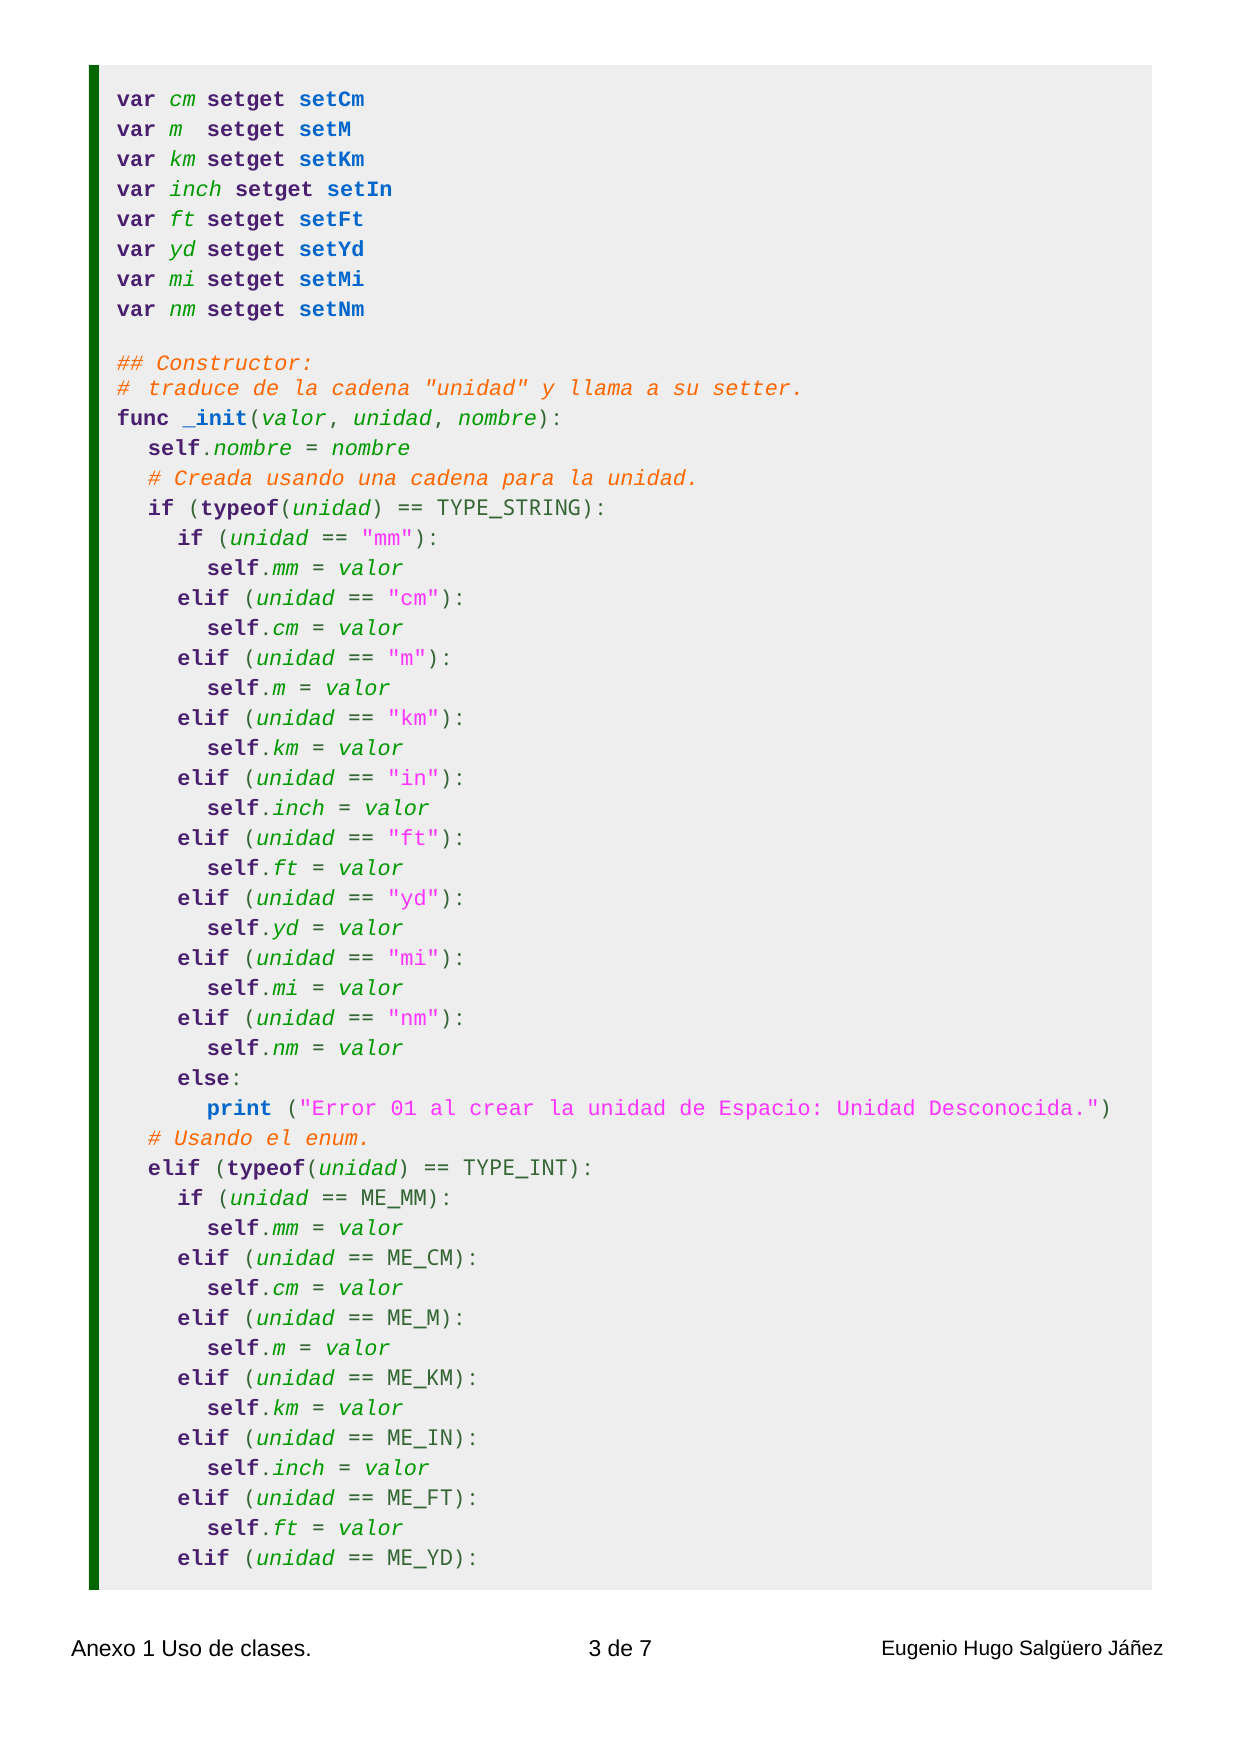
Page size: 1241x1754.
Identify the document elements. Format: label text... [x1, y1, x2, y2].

text self.mm = valor [99, 552, 1152, 582]
text self.m = valor [99, 672, 1152, 702]
text elif (unidad == "in"): [99, 762, 1152, 792]
text var inch setget setIn [99, 173, 1152, 203]
text print ("Error 01 al crear la unidad de Espacio: Unidad Desconocida.") [99, 1092, 1152, 1122]
text if (typeof(unidad) == TYPE_STRING): [99, 492, 1152, 522]
text elif (unidad == "cm"): [99, 582, 1152, 612]
text elif (unidad == "km"): [99, 702, 1152, 732]
text else: [99, 1062, 1152, 1092]
text self.mi = valor [99, 972, 1152, 1002]
text self.ft = valor [99, 852, 1152, 882]
text var km setget setKm [99, 143, 1152, 173]
text self.m = valor [99, 1332, 1152, 1362]
text self.inch = valor [99, 792, 1152, 822]
text elif (unidad == ME_FT): [99, 1482, 1152, 1512]
text if (unidad == ME_MM): [99, 1182, 1152, 1212]
text self.nm = valor [99, 1032, 1152, 1062]
text self.inch = valor [99, 1452, 1152, 1482]
text elif (unidad == ME_KM): [99, 1362, 1152, 1392]
text var yd setget setYd [99, 233, 1152, 263]
text # Creada usando una cadena para la unidad. [99, 462, 1152, 492]
text elif (unidad == "mi"): [99, 942, 1152, 972]
text self.cm = valor [99, 612, 1152, 642]
text ## Constructor: [99, 352, 1152, 377]
text # traduce de la cadena "unidad" y llama a su setter. [99, 377, 1152, 402]
text func _init(valor, unidad, nombre): [99, 402, 1152, 432]
text self.nombre = nombre [99, 432, 1152, 462]
text var m setget setM [99, 113, 1152, 143]
text elif (unidad == ME_YD): [99, 1542, 1152, 1590]
text self.yd = valor [99, 912, 1152, 942]
text self.mm = valor [99, 1212, 1152, 1242]
text elif (unidad == "ft"): [99, 822, 1152, 852]
text elif (unidad == "m"): [99, 642, 1152, 672]
text if (unidad == "mm"): [99, 522, 1152, 552]
text elif (unidad == "nm"): [99, 1002, 1152, 1032]
text elif (unidad == ME_M): [99, 1302, 1152, 1332]
text var nm setget setNm [99, 293, 1152, 323]
text self.km = valor [99, 732, 1152, 762]
text var cm setget setCm [99, 65, 1152, 113]
text elif (unidad == "yd"): [99, 882, 1152, 912]
text # Usando el enum. [99, 1122, 1152, 1152]
text self.cm = valor [99, 1272, 1152, 1302]
text var ft setget setFt [99, 203, 1152, 233]
text elif (unidad == ME_IN): [99, 1422, 1152, 1452]
text elif (unidad == ME_CM): [99, 1242, 1152, 1272]
text self.ft = valor [99, 1512, 1152, 1542]
text elif (typeof(unidad) == TYPE_INT): [99, 1152, 1152, 1182]
text var mi setget setMi [99, 263, 1152, 293]
text self.km = valor [99, 1392, 1152, 1422]
